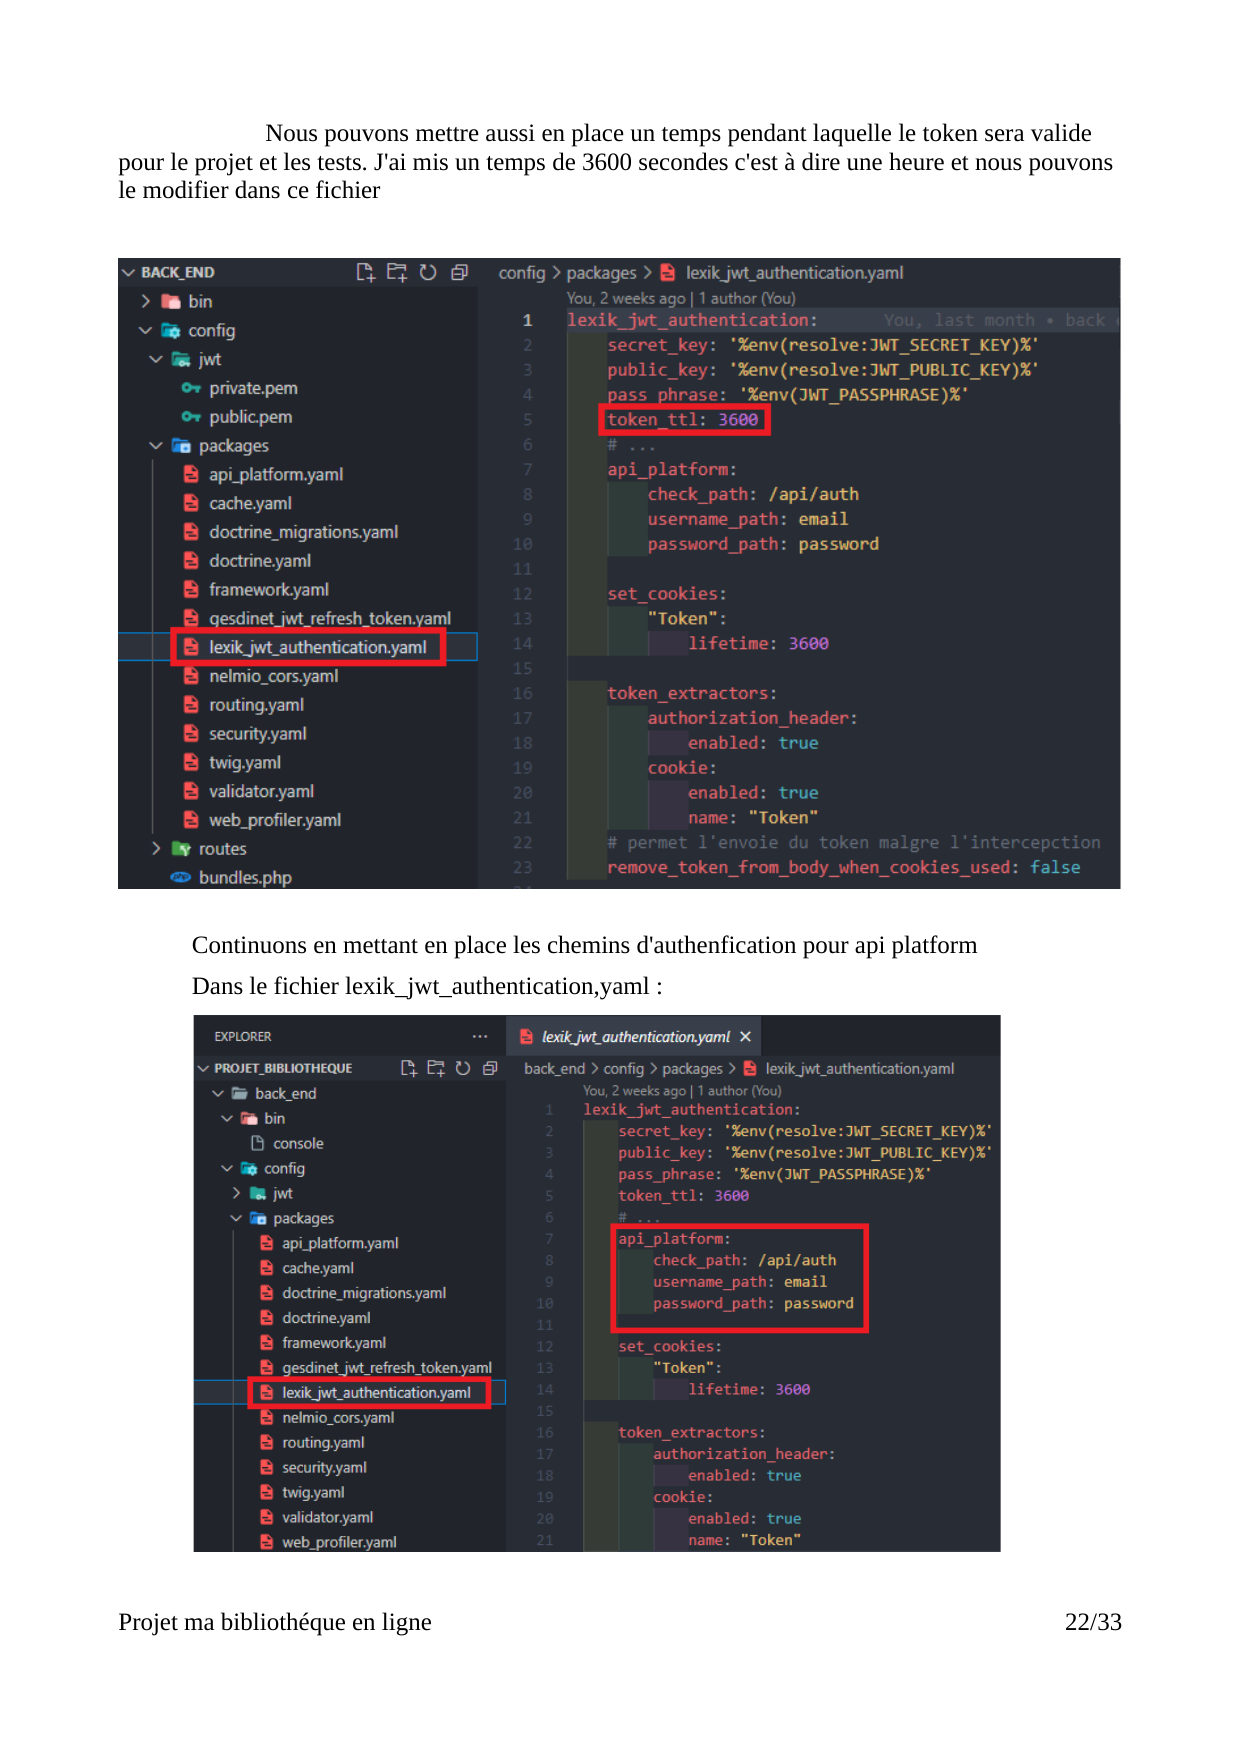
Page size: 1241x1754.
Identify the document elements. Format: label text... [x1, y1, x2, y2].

picture [193, 1015, 1003, 1552]
text Dans le fichier lexik_jwt_authentication,yaml : [118, 971, 1122, 1000]
text Continuons en mettant en place les chemins d'authenfication pour api platform [118, 930, 1122, 959]
text Nous pouvons mettre aussi en place un temps pendant laquelle le token sera valide pour le projet et les tests. J'ai mis un temps de 3600 secondes c'est à dire une heure et nous pouvons le modifier dans ce fichier [118, 118, 1122, 204]
picture [118, 258, 1122, 889]
